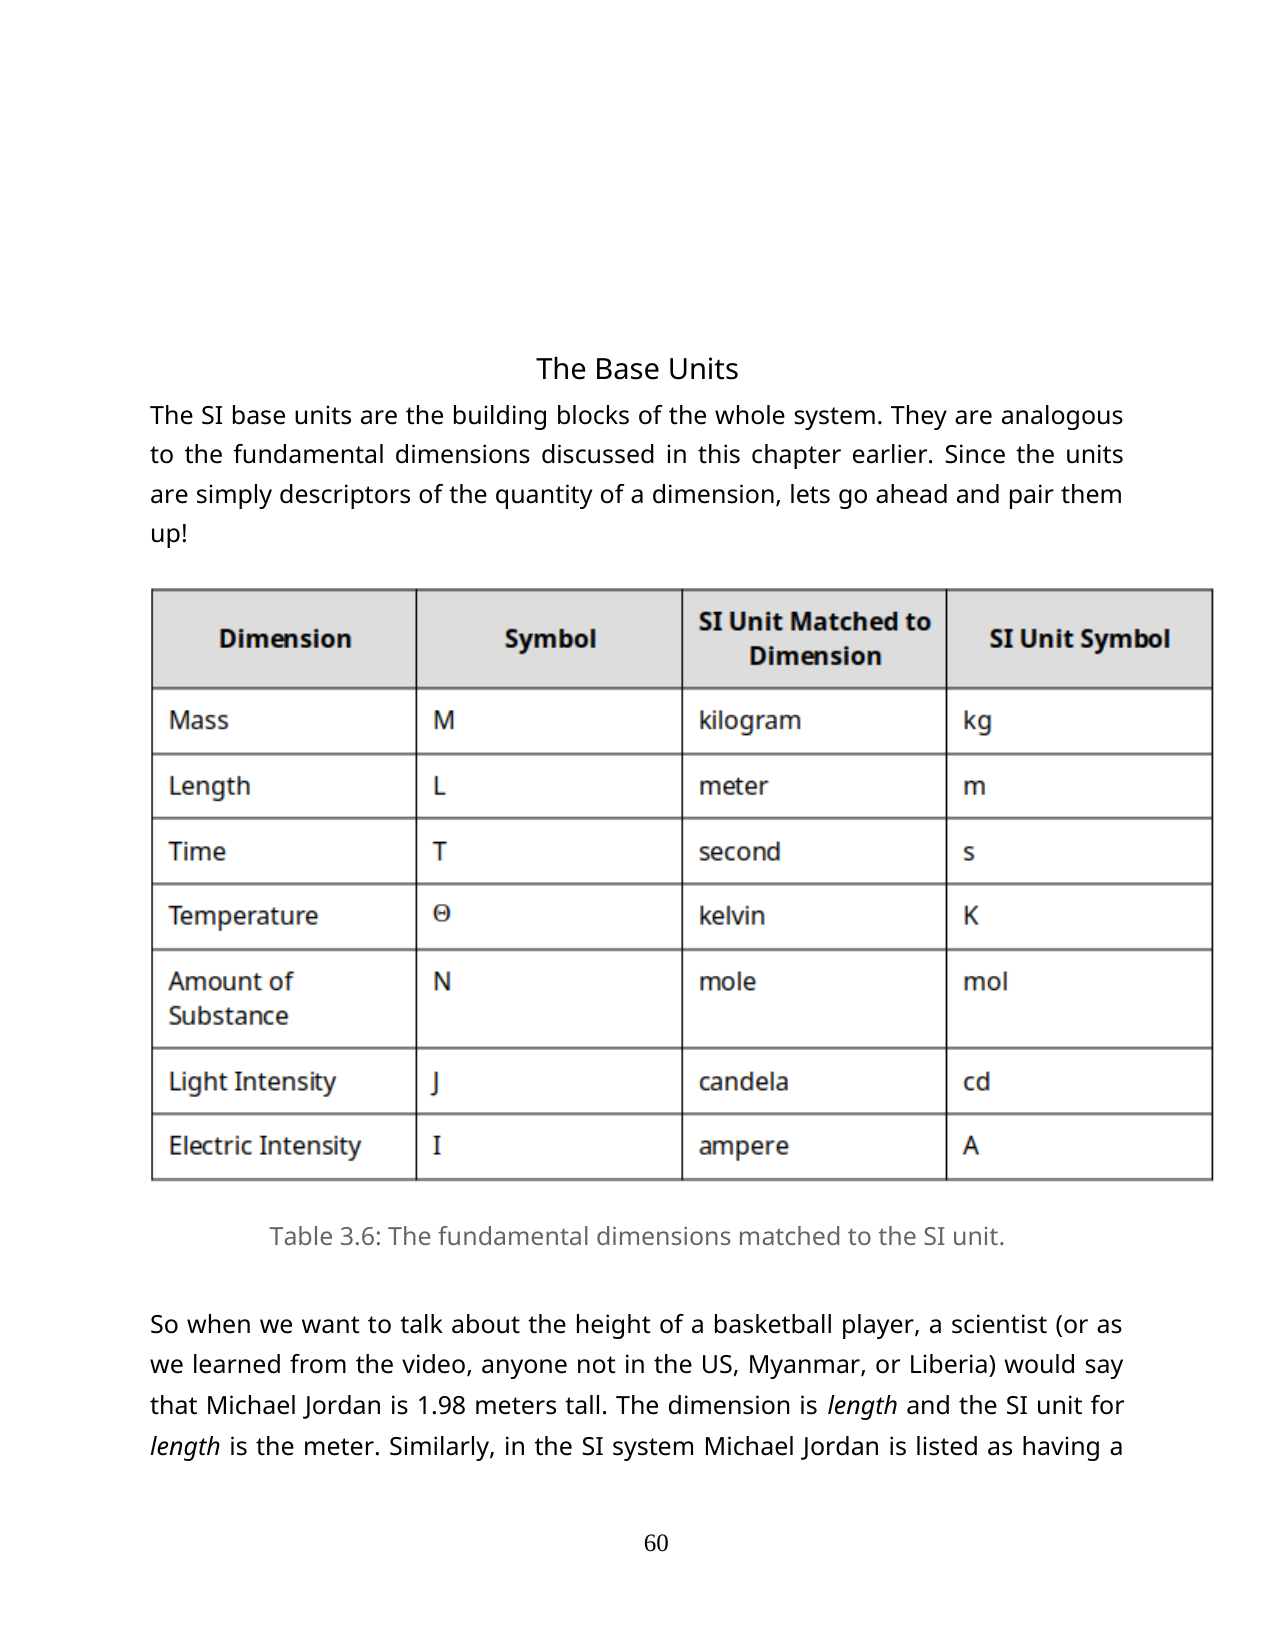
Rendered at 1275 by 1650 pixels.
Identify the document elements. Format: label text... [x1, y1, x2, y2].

text So when we want to talk about the height of a basketball player, a scientist (or as we learned from the video, anyone not in the US, Myanmar, or Liberia) would say that Michael Jordan is 1.98 meters tall. The dimension is length and the SI unit for length is the meter. Similarly, in the SI system Michael Jordan is listed as having a [150, 1306, 1125, 1463]
text The SI base units are the building blocks of the whole system. They are analogous to the fundamental dimensions discussed in this chapter earlier. Since the units are simply descriptors of the quantity of a dimension, lets go ahead and pair them up! [150, 398, 1125, 549]
subtitle The Base Units [150, 348, 1125, 388]
text Table 3.6: The fundamental dimensions matched to the SI unit. [150, 1218, 1125, 1252]
picture [150, 587, 1214, 1183]
